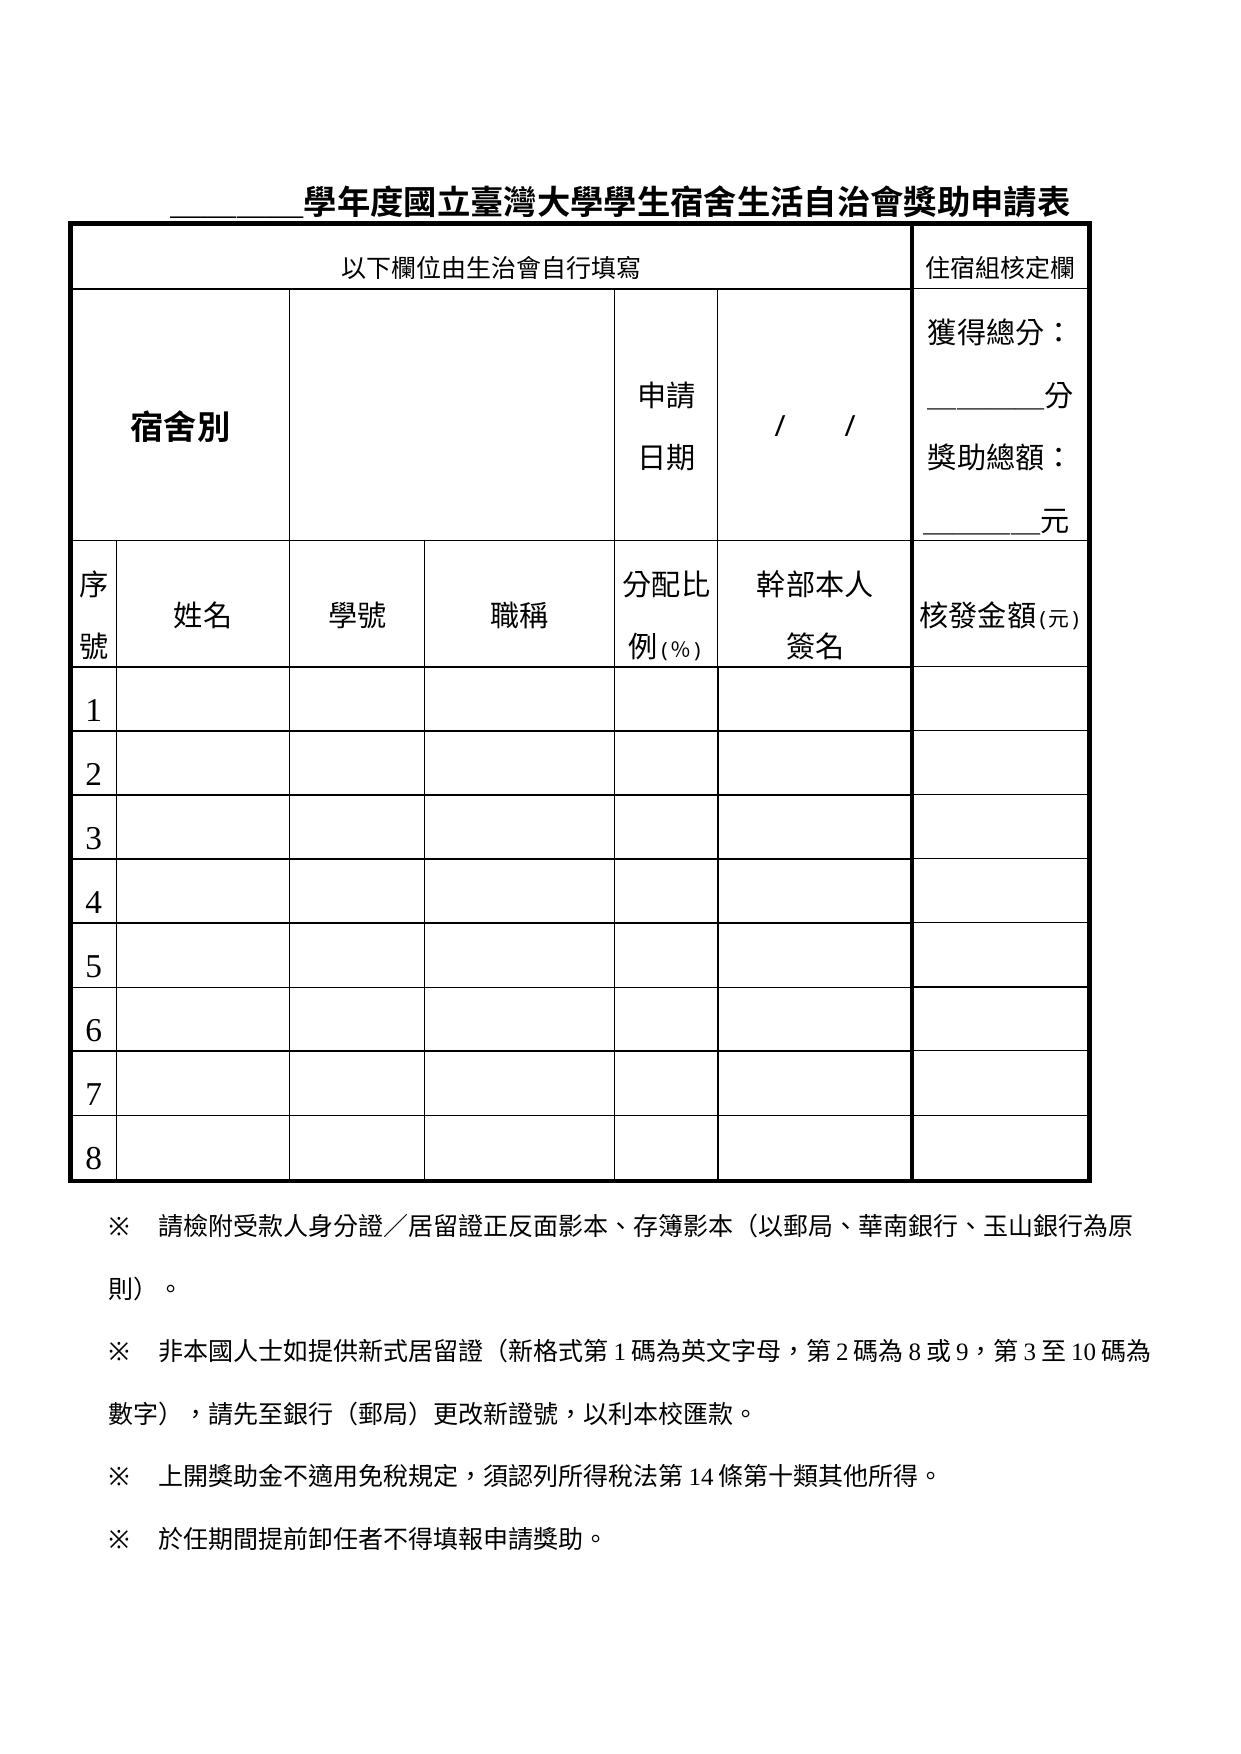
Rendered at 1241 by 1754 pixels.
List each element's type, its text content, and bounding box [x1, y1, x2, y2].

table_cell [117, 924, 289, 986]
list 於任期間提前卸任者不得填報申請獎助。 [108, 1496, 1169, 1558]
table_cell / / [718, 290, 910, 539]
table_cell [425, 732, 614, 794]
table_cell 4 [73, 860, 116, 922]
table_cell [719, 732, 910, 794]
table_cell [914, 1051, 1087, 1114]
table_header 以下欄位由生治會自行填寫 [73, 226, 910, 288]
table_cell [290, 668, 424, 730]
table_cell [615, 860, 717, 922]
table_cell [290, 796, 424, 858]
table_cell 1 [73, 668, 116, 730]
table_cell [914, 795, 1087, 858]
table_cell 6 [73, 988, 116, 1050]
table_header 住宿組核定欄 [914, 226, 1087, 288]
table_cell 5 [73, 924, 116, 986]
table_cell [615, 732, 717, 794]
table_cell [719, 796, 910, 858]
table_cell [425, 860, 614, 922]
table_cell 3 [73, 796, 116, 858]
table_cell [719, 1052, 910, 1114]
table_cell [615, 1052, 717, 1114]
table_cell 2 [73, 732, 116, 794]
table_cell [914, 731, 1087, 794]
table_cell [425, 988, 614, 1050]
table_cell 序號 [73, 541, 116, 666]
table_cell [719, 668, 910, 730]
text ＿＿＿＿學年度國立臺灣大學學生宿舍生活自治會獎助申請表 [71, 158, 1169, 221]
table_cell [290, 1052, 424, 1114]
table_cell 分配比例(％) [615, 541, 717, 666]
table_cell [117, 796, 289, 858]
table_cell 宿舍別 [73, 290, 289, 539]
table_cell [914, 1116, 1087, 1178]
table_cell 幹部本人 簽名 [718, 541, 910, 666]
table_cell [290, 924, 424, 986]
table_cell [117, 860, 289, 922]
list 非本國人士如提供新式居留證（新格式第1碼為英文字母，第2碼為8或9，第3至10碼為數字），請先至銀行（郵局）更改新證號，以利本校匯款。 [108, 1308, 1169, 1433]
table_cell [914, 667, 1087, 730]
table_cell 獲得總分： ＿＿＿＿分 獎助總額： ＿＿＿＿元 [914, 289, 1087, 539]
table_cell 職稱 [425, 541, 614, 666]
table_cell [425, 1052, 614, 1114]
table_cell [290, 1116, 424, 1178]
table_cell 核發金額(元) [914, 541, 1087, 666]
table_cell [719, 924, 910, 986]
table_cell [117, 732, 289, 794]
table_cell 7 [73, 1052, 116, 1114]
table_cell [914, 859, 1087, 922]
table_cell [290, 860, 424, 922]
table_cell 姓名 [117, 541, 289, 666]
table_cell [615, 1116, 717, 1178]
table_cell [719, 860, 910, 922]
table_cell [117, 1116, 289, 1178]
table_cell [425, 796, 614, 858]
table_cell [719, 1116, 910, 1178]
table_cell [117, 1052, 289, 1114]
table_cell [117, 988, 289, 1050]
table_cell [425, 668, 614, 730]
table_cell 8 [73, 1116, 116, 1178]
table_cell [914, 923, 1087, 986]
table_cell [914, 988, 1087, 1050]
table_cell [290, 988, 424, 1050]
table_cell [615, 924, 717, 986]
table_cell 學號 [290, 541, 424, 666]
table_cell [117, 668, 289, 730]
table_cell [615, 796, 717, 858]
table_cell [615, 988, 717, 1050]
table_cell [425, 1116, 614, 1178]
table_cell [290, 732, 424, 794]
table_cell [425, 924, 614, 986]
table_cell [719, 988, 910, 1050]
table_cell [615, 668, 717, 730]
list 上開獎助金不適用免稅規定，須認列所得稅法第14條第十類其他所得。 [108, 1433, 1169, 1496]
table_cell 申請日期 [615, 290, 717, 539]
table_cell [290, 290, 614, 539]
list 請檢附受款人身分證／居留證正反面影本、存簿影本（以郵局、華南銀行、玉山銀行為原則）。 [108, 1183, 1169, 1308]
